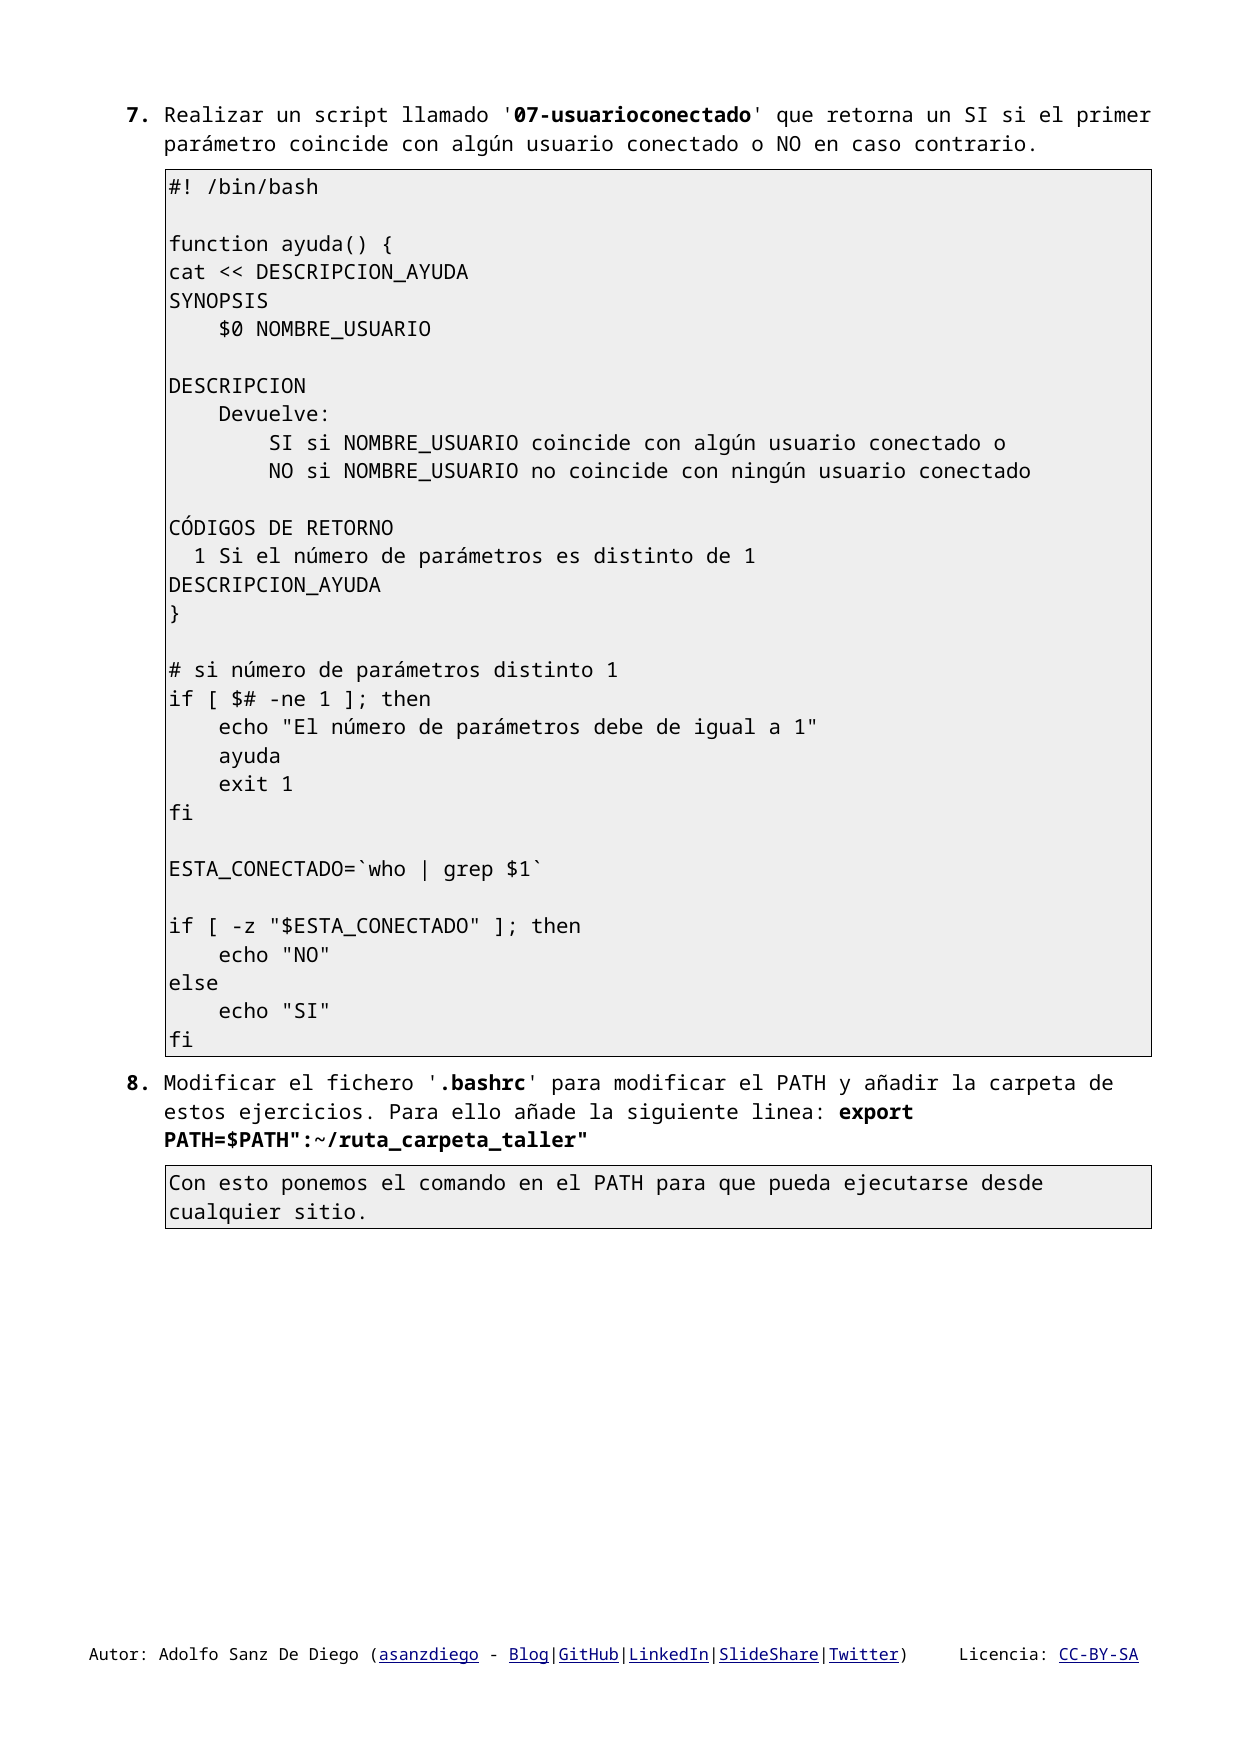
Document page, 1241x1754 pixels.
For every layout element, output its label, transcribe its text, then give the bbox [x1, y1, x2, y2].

text echo "SI" [166, 994, 1151, 1022]
text DESCRIPCION_AYUDA [166, 567, 1151, 596]
text ESTA_CONECTADO=`who | grep $1` [166, 851, 1151, 880]
text if [ -z "$ESTA_CONECTADO" ]; then [166, 908, 1151, 937]
text NO si NOMBRE_USUARIO no coincide con ningún usuario conectado [166, 453, 1151, 482]
list Realizar un script llamado '07-usuarioconectado' que retorna un SI si el primer parámetro coincide con algún usuario conectado o NO en caso contrario. [126, 100, 1152, 157]
text Con esto ponemos el comando en el PATH para que pueda ejecutarse desde cualquier sitio. [166, 1166, 1151, 1228]
text function ayuda() { [166, 226, 1151, 254]
text else [166, 965, 1151, 994]
text fi [166, 794, 1151, 823]
text ayuda [166, 738, 1151, 766]
text SYNOPSIS [166, 283, 1151, 311]
text echo "NO" [166, 937, 1151, 965]
text DESCRIPCION [166, 368, 1151, 396]
text } [166, 596, 1151, 624]
text # si número de parámetros distinto 1 [166, 652, 1151, 681]
text exit 1 [166, 766, 1151, 794]
text cat << DESCRIPCION_AYUDA [166, 254, 1151, 283]
text fi [166, 1022, 1151, 1056]
text echo "El número de parámetros debe de igual a 1" [166, 709, 1151, 738]
list Modificar el fichero '.bashrc' para modificar el PATH y añadir la carpeta de estos ejercicios. Para ello añade la siguiente linea: export PATH=$PATH":~/ruta_carpeta_taller" [126, 1068, 1152, 1154]
text if [ $# -ne 1 ]; then [166, 681, 1151, 709]
text CÓDIGOS DE RETORNO [166, 510, 1151, 539]
text $0 NOMBRE_USUARIO [166, 311, 1151, 339]
text #! /bin/bash [166, 170, 1151, 197]
text SI si NOMBRE_USUARIO coincide con algún usuario conectado o [166, 425, 1151, 453]
text Devuelve: [166, 396, 1151, 425]
text 1 Si el número de parámetros es distinto de 1 [166, 539, 1151, 567]
